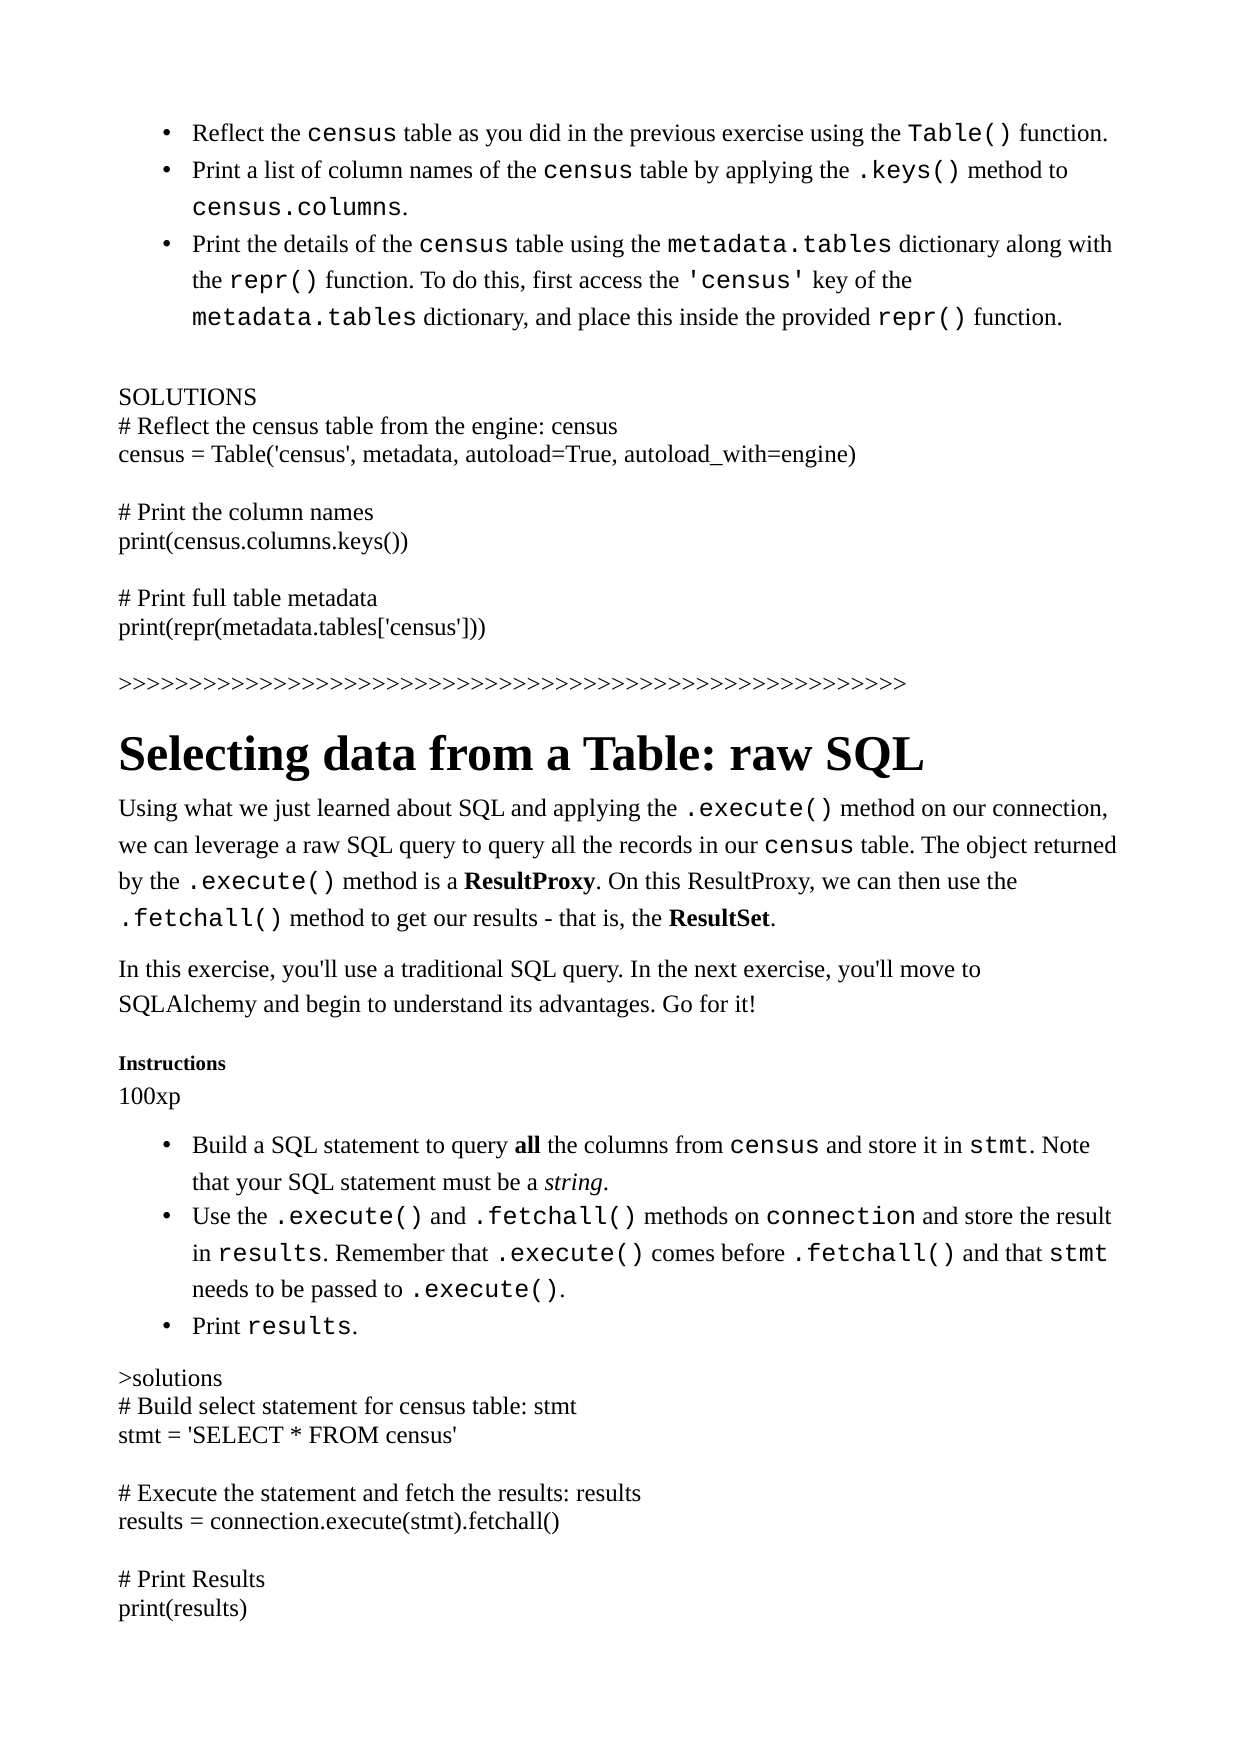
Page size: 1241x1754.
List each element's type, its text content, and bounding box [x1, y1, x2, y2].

list Print a list of column names of the census table by applying the .keys() method to census.columns. [162, 155, 1122, 222]
text results = connection.execute(stmt).fetchall() [118, 1506, 1122, 1535]
text # Execute the statement and fetch the results: results [118, 1478, 1122, 1506]
list Print results. [162, 1311, 1122, 1342]
text # Print Results [118, 1564, 1122, 1593]
subtitle Selecting data from a Table: raw SQL [118, 723, 1122, 781]
list Use the .execute() and .fetchall() methods on connection and store the result in results. Remember that .execute() comes before .fetchall() and that stmt needs to be passed to .execute(). [162, 1201, 1122, 1305]
text Using what we just learned about SQL and applying the .execute() method on our connection, we can leverage a raw SQL query to query all the records in our census table. The object returned by the .execute() method is a ResultProxy. On this ResultProxy, we can then use the .fetchall() method to get our results - that is, the ResultSet. [118, 793, 1122, 934]
text # Build select statement for census table: stmt [118, 1391, 1122, 1420]
list Reflect the census table as you did in the previous exercise using the Table() function. [162, 118, 1122, 149]
list Build a SQL statement to query all the columns from census and store it in stmt. Note that your SQL statement must be a string. [162, 1130, 1122, 1195]
text census = Table('census', metadata, autoload=True, autoload_with=engine) [118, 439, 1122, 468]
list Print the details of the census table using the metadata.tables dictionary along with the repr() function. To do this, first access the 'census' key of the metadata.tables dictionary, and place this inside the provided repr() function. [162, 229, 1122, 333]
text # Reflect the census table from the engine: census [118, 411, 1122, 439]
text >solutions [118, 1363, 1122, 1391]
text # Print full table metadata [118, 583, 1122, 612]
text stmt = 'SELECT * FROM census' [118, 1420, 1122, 1449]
text print(results) [118, 1593, 1122, 1621]
text SOLUTIONS [118, 382, 1122, 411]
text # Print the column names [118, 497, 1122, 526]
subtitle Instructions [118, 1051, 1122, 1075]
text print(repr(metadata.tables['census'])) [118, 612, 1122, 641]
text >>>>>>>>>>>>>>>>>>>>>>>>>>>>>>>>>>>>>>>>>>>>>>>>>>>>>>>> [118, 669, 1122, 698]
text print(census.columns.keys()) [118, 526, 1122, 554]
text In this exercise, you'll use a traditional SQL query. In the next exercise, you'll move to SQLAlchemy and begin to understand its advantages. Go for it! [118, 954, 1122, 1018]
text 100xp [118, 1081, 1122, 1110]
